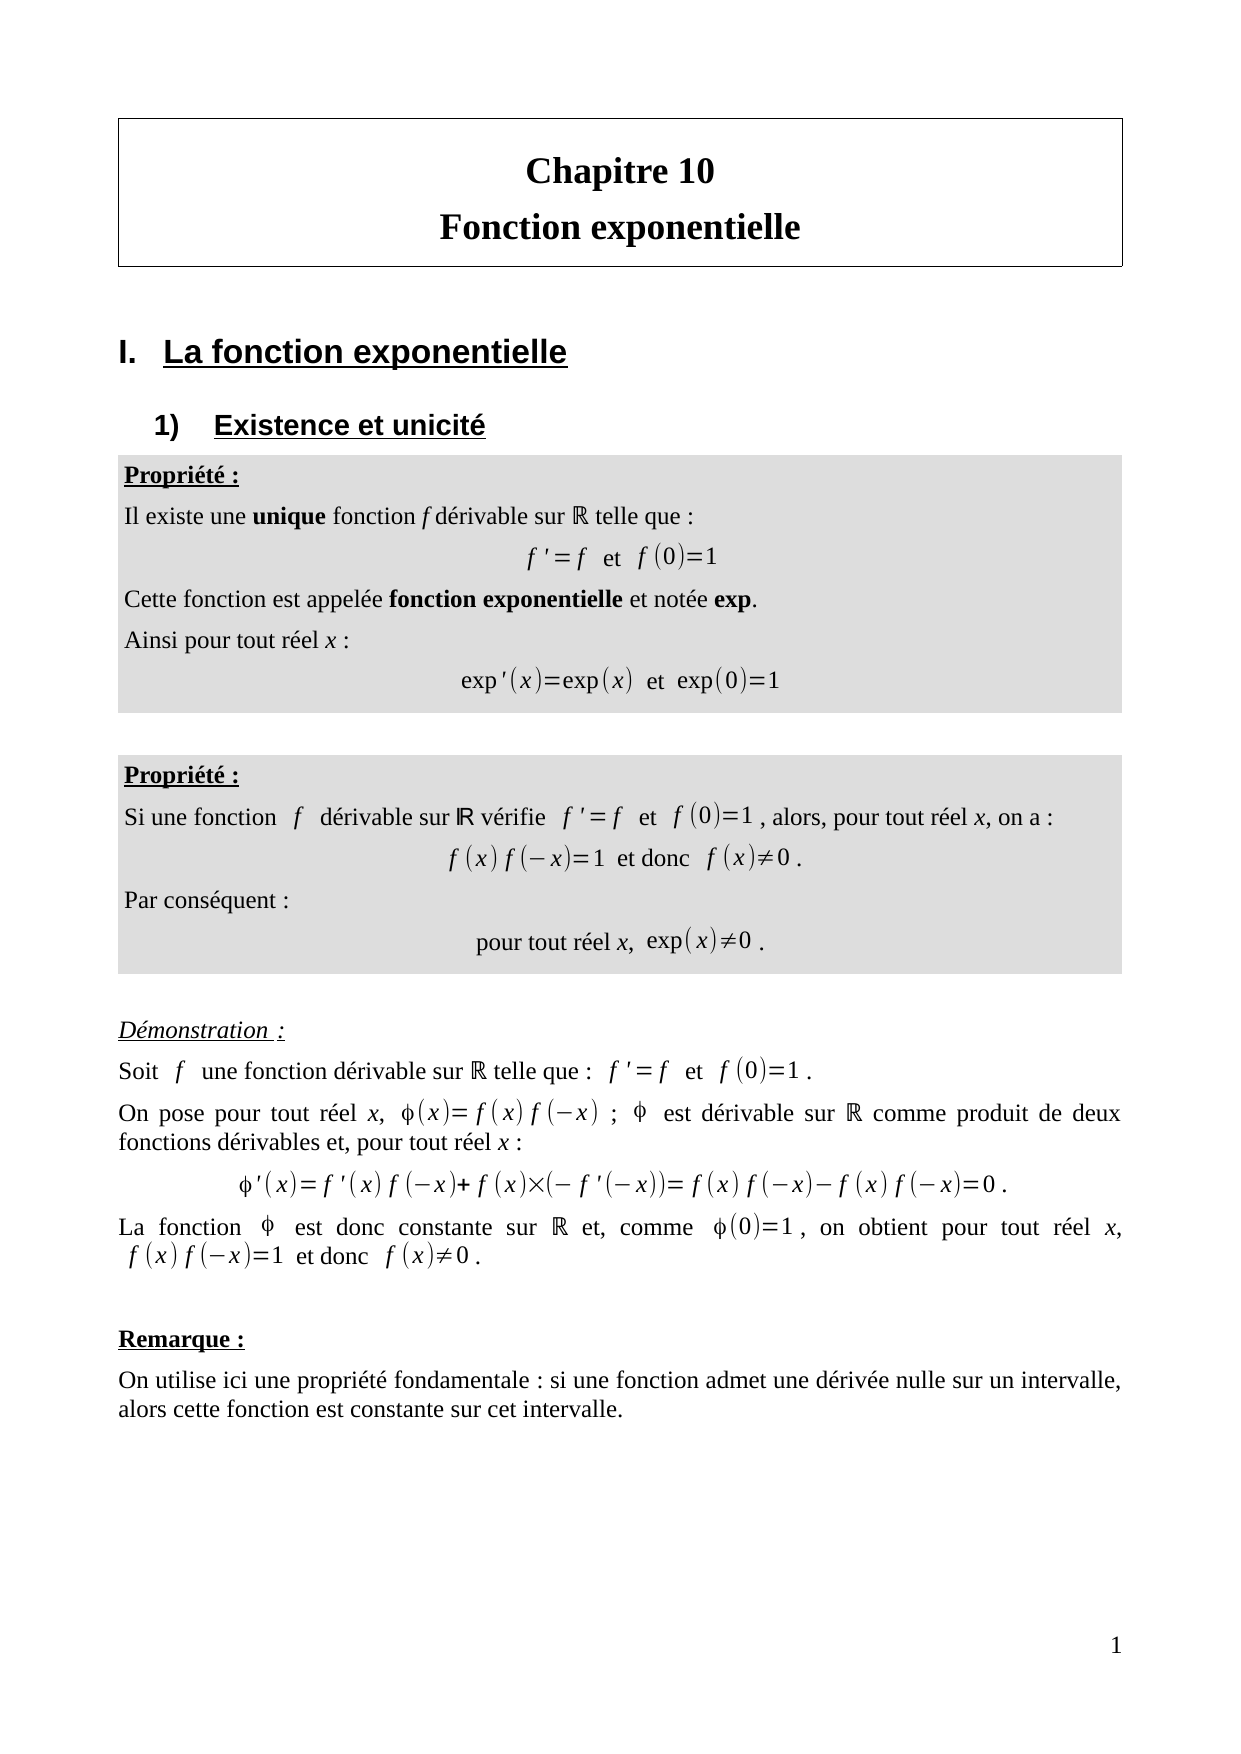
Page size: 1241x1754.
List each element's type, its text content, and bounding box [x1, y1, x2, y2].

text . [118, 1169, 1122, 1199]
text Remarque : [118, 1324, 1122, 1352]
text La fonction est donc constante sur ℝ et, comme , on obtient pour tout réel x, et donc . [118, 1211, 1122, 1270]
table_header Propriété : Si une fonction dérivable sur ℝ vérifie et , alors, pour tout réel x, on a : et donc . Par conséquent : pour tout réel x, . [118, 755, 1122, 974]
text Soit une fonction dérivable sur ℝ telle que : et . [118, 1056, 1122, 1085]
table_header Chapitre 10 Fonction exponentielle [119, 119, 1122, 266]
subtitle La fonction exponentielle [118, 332, 1122, 371]
text On pose pour tout réel x, ; est dérivable sur ℝ comme produit de deux fonctions dérivables et, pour tout réel x : [118, 1097, 1122, 1156]
text On utilise ici une propriété fondamentale : si une fonction admet une dérivée nulle sur un intervalle, alors cette fonction est constante sur cet intervalle. [118, 1365, 1122, 1422]
text Démonstration : [118, 1015, 1122, 1044]
table_header Propriété : Il existe une unique fonction f dérivable sur ℝ telle que : et Cette fonction est appelée fonction exponentielle et notée exp. Ainsi pour tout réel x : et [118, 455, 1122, 713]
subtitle Existence et unicité [153, 408, 1122, 442]
